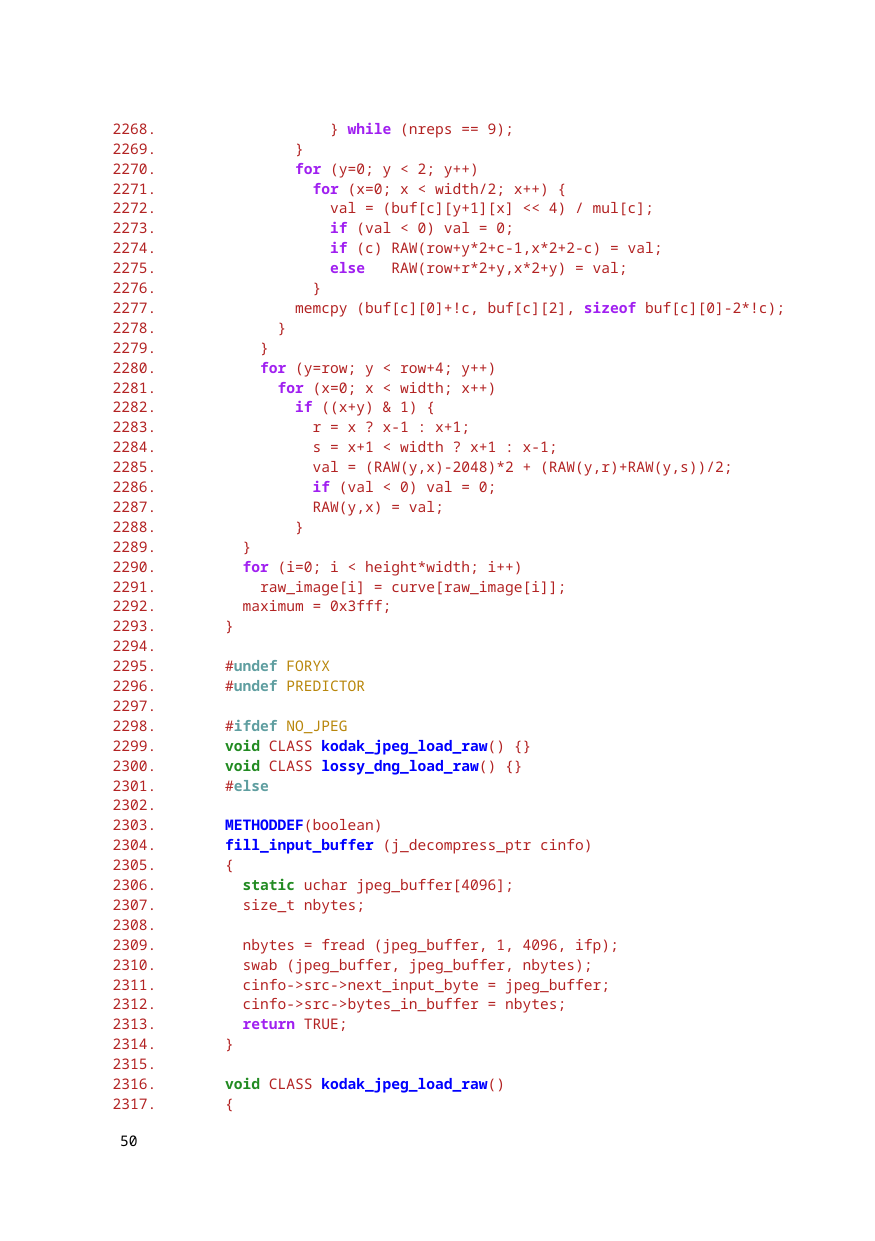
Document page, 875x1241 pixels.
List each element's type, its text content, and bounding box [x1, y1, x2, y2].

list fill_input_buffer (j_decompress_ptr cinfo) [112, 835, 799, 855]
list for (x=0; x < width/2; x++) { [112, 178, 799, 198]
list val = (RAW(y,x)-2048)*2 + (RAW(y,r)+RAW(y,s))/2; [112, 457, 799, 477]
list #else [112, 775, 799, 795]
list if (val < 0) val = 0; [112, 218, 799, 238]
list } [112, 517, 799, 537]
list nbytes = fread (jpeg_buffer, 1, 4096, ifp); [112, 934, 799, 954]
list } [112, 537, 799, 556]
list void CLASS lossy_dng_load_raw() {} [112, 755, 799, 775]
list #ifdef NO_JPEG [112, 716, 799, 736]
list } [112, 616, 799, 636]
list } [112, 1034, 799, 1054]
list r = x ? x-1 : x+1; [112, 417, 799, 437]
list #undef FORYX [112, 656, 799, 676]
list cinfo->src->next_input_byte = jpeg_buffer; [112, 974, 799, 994]
list else RAW(row+r*2+y,x*2+y) = val; [112, 258, 799, 278]
list return TRUE; [112, 1014, 799, 1034]
list memcpy (buf[c][0]+!c, buf[c][2], sizeof buf[c][0]-2*!c); [112, 298, 799, 318]
list for (y=row; y < row+4; y++) [112, 357, 799, 377]
list for (y=0; y < 2; y++) [112, 158, 799, 178]
list cinfo->src->bytes_in_buffer = nbytes; [112, 994, 799, 1014]
list s = x+1 < width ? x+1 : x-1; [112, 437, 799, 457]
list if ((x+y) & 1) { [112, 397, 799, 417]
list if (c) RAW(row+y*2+c-1,x*2+2-c) = val; [112, 238, 799, 258]
list static uchar jpeg_buffer[4096]; [112, 875, 799, 895]
list if (val < 0) val = 0; [112, 477, 799, 497]
list } [112, 338, 799, 357]
list for (i=0; i < height*width; i++) [112, 556, 799, 576]
list swab (jpeg_buffer, jpeg_buffer, nbytes); [112, 954, 799, 974]
list for (x=0; x < width; x++) [112, 377, 799, 397]
list } while (nreps == 9); [112, 119, 799, 139]
list METHODDEF(boolean) [112, 815, 799, 835]
list val = (buf[c][y+1][x] << 4) / mul[c]; [112, 198, 799, 218]
list raw_image[i] = curve[raw_image[i]]; [112, 576, 799, 596]
list void CLASS kodak_jpeg_load_raw() [112, 1074, 799, 1094]
list void CLASS kodak_jpeg_load_raw() {} [112, 736, 799, 755]
list size_t nbytes; [112, 895, 799, 914]
list } [112, 278, 799, 298]
list } [112, 318, 799, 338]
list { [112, 855, 799, 875]
list maximum = 0x3fff; [112, 596, 799, 616]
list } [112, 139, 799, 158]
list #undef PREDICTOR [112, 676, 799, 696]
list { [112, 1094, 799, 1113]
list RAW(y,x) = val; [112, 497, 799, 517]
